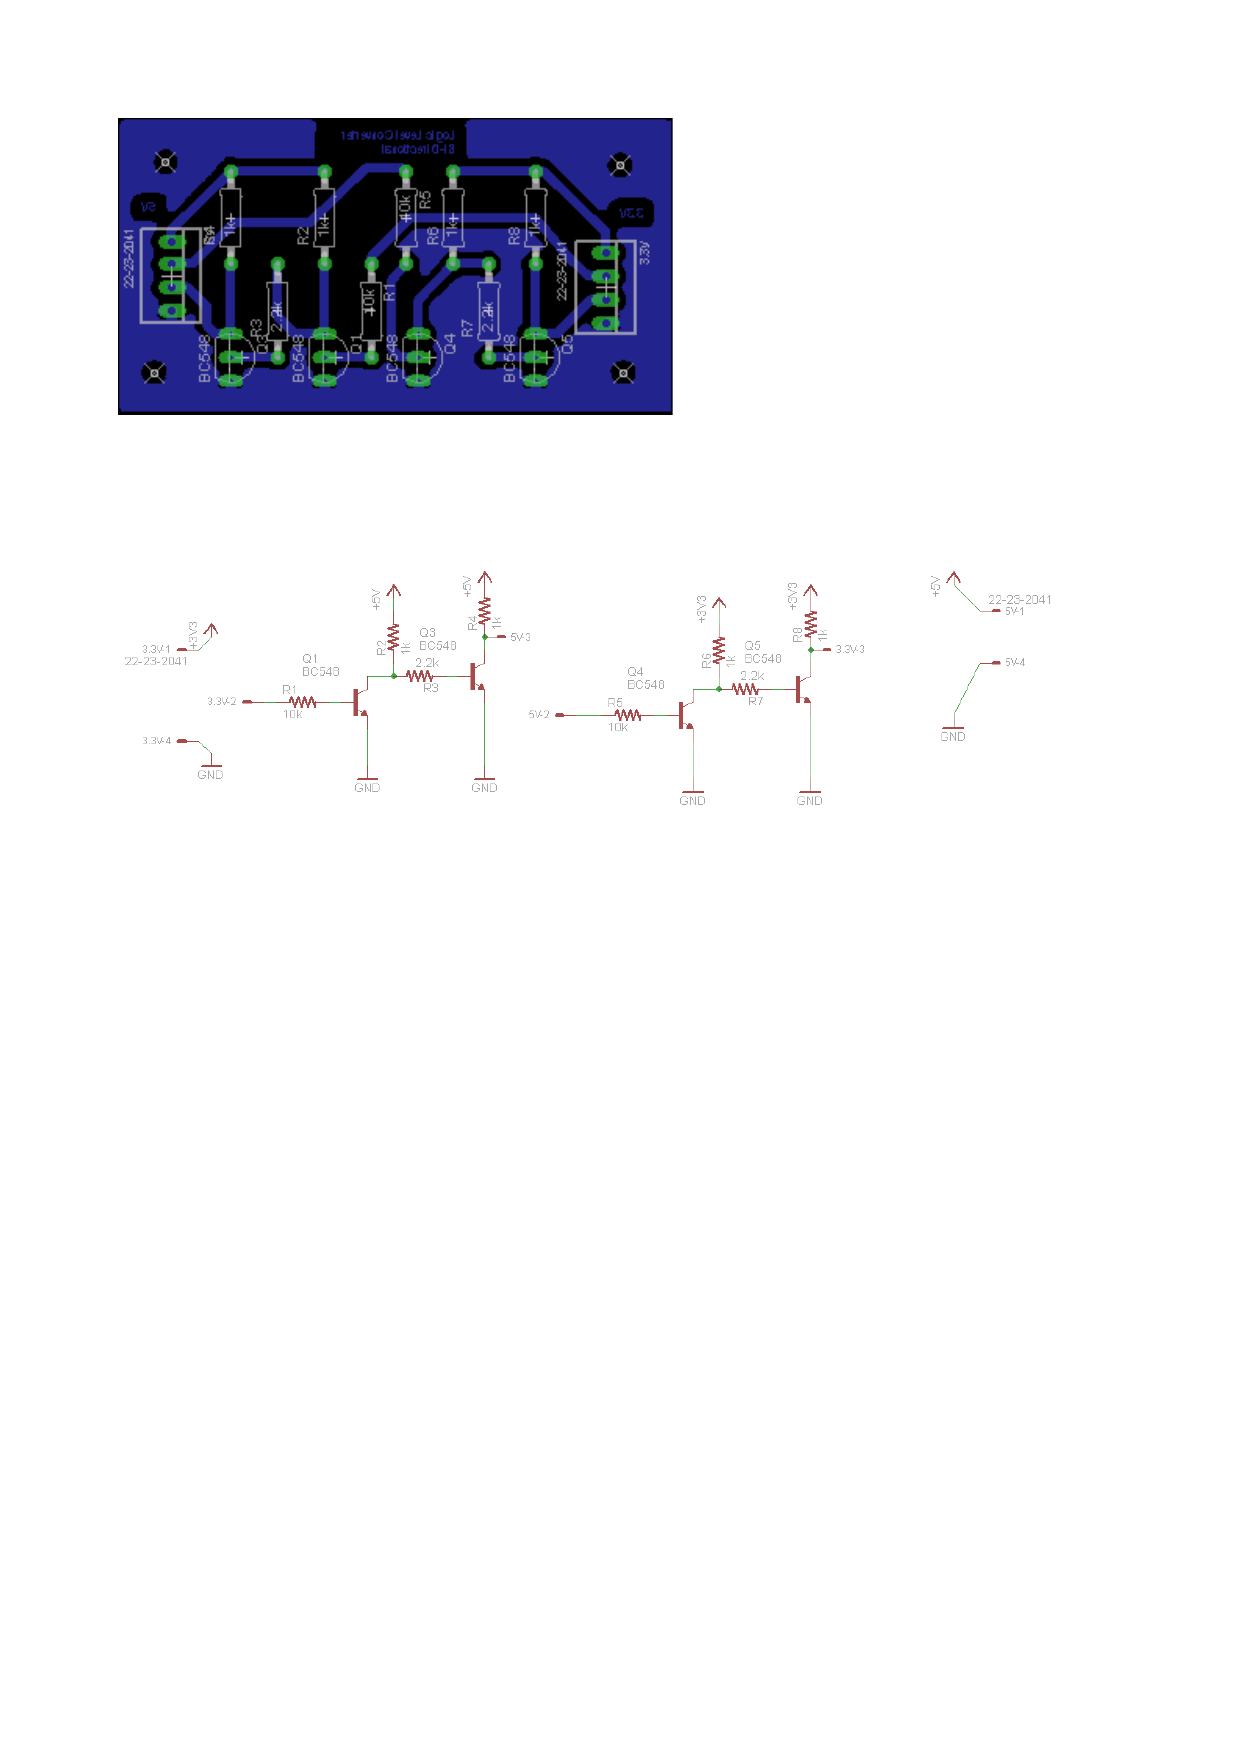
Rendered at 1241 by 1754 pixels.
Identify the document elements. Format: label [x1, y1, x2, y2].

picture [118, 558, 1059, 810]
picture [118, 118, 673, 415]
